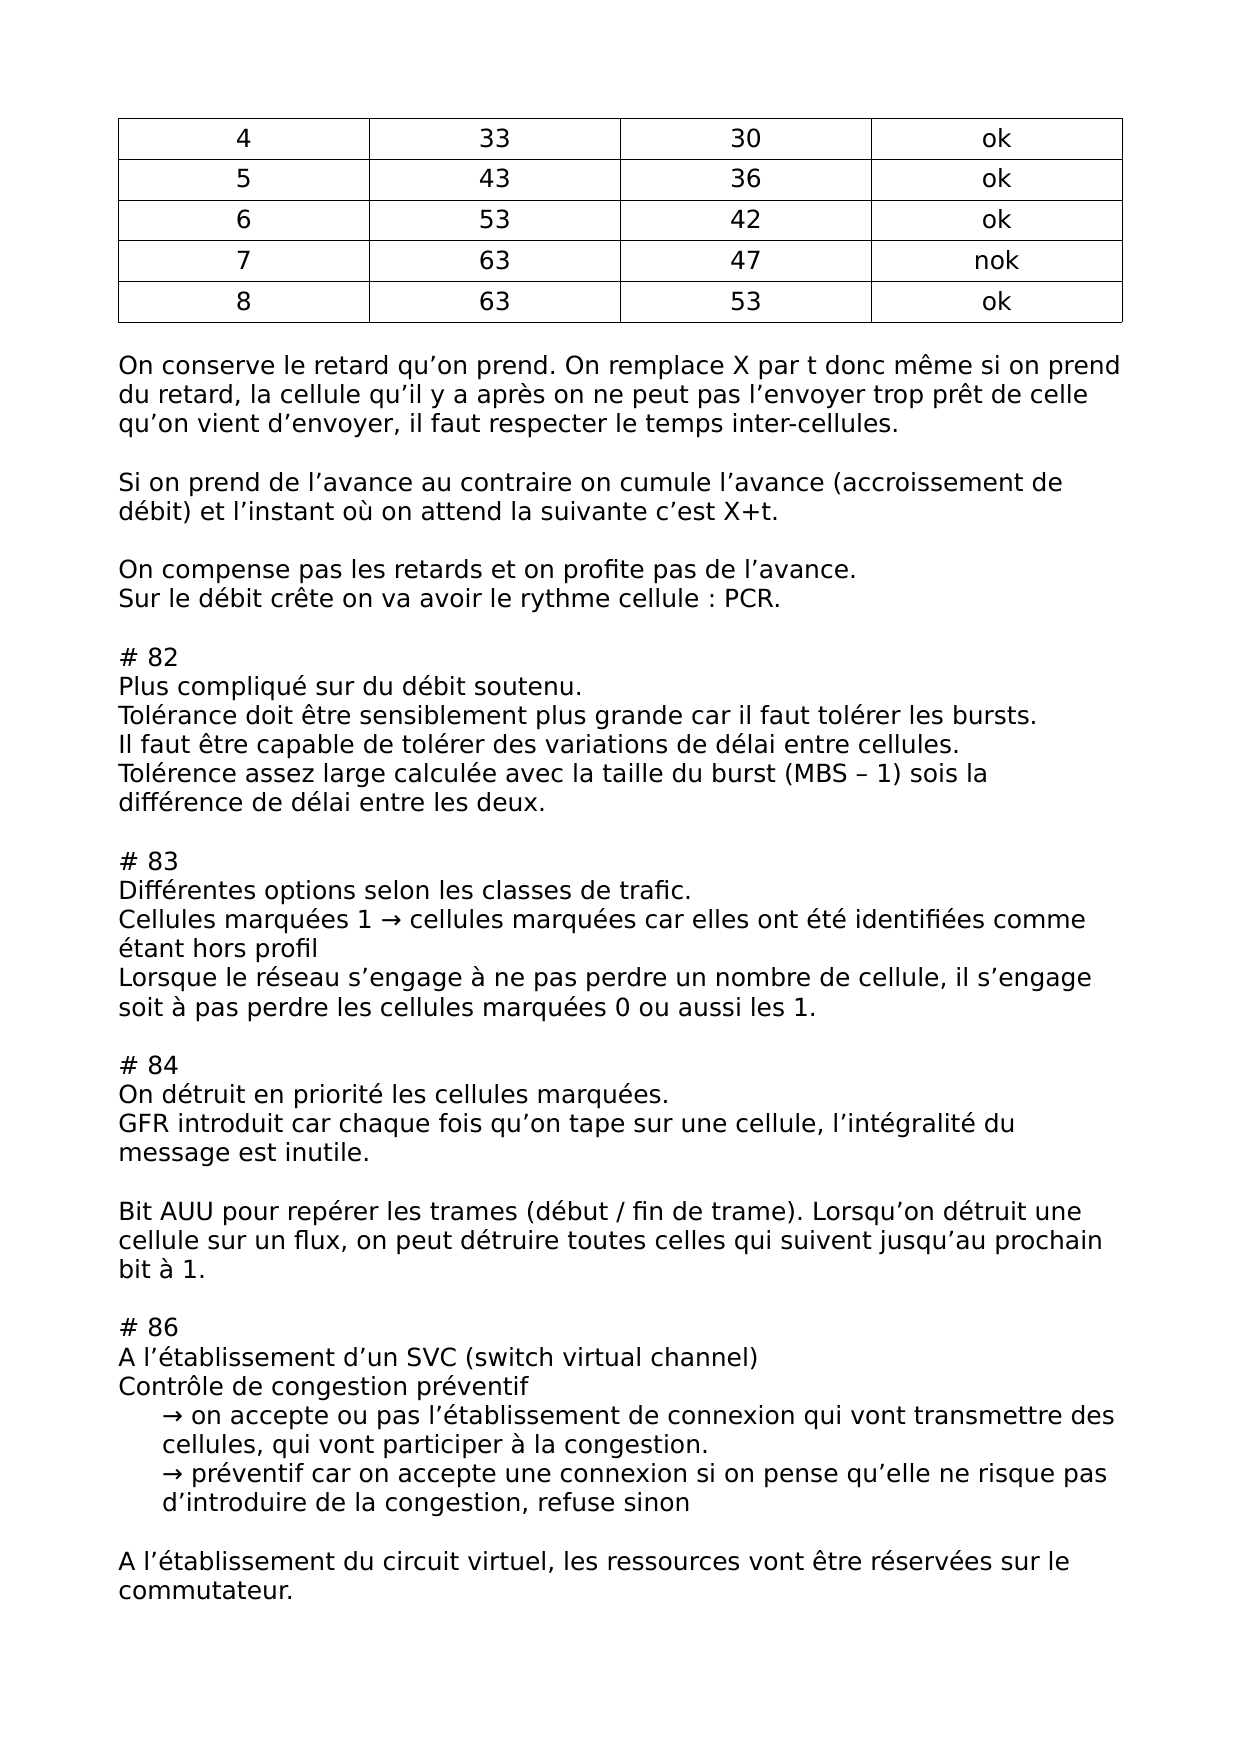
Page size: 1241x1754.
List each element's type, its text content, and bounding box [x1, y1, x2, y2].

table_cell 63 [370, 241, 620, 281]
table_cell 33 [370, 119, 620, 159]
text Tolérance doit être sensiblement plus grande car il faut tolérer les bursts. [118, 701, 1122, 730]
text Cellules marquées 1 → cellules marquées car elles ont été identifiées comme étant hors profil [118, 905, 1122, 963]
text Lorsque le réseau s’engage à ne pas perdre un nombre de cellule, il s’engage soit à pas perdre les cellules marquées 0 ou aussi les 1. [118, 963, 1122, 1022]
table_cell 4 [119, 119, 369, 159]
table_cell 43 [370, 160, 620, 199]
table_cell ok [872, 201, 1122, 240]
table_cell 30 [621, 119, 871, 159]
table_cell 53 [370, 201, 620, 240]
table_cell ok [872, 119, 1122, 159]
table_cell 42 [621, 201, 871, 240]
text Bit AUU pour repérer les trames (début / fin de trame). Lorsqu’on détruit une cellule sur un flux, on peut détruire toutes celles qui suivent jusqu’au prochain bit à 1. [118, 1197, 1122, 1284]
table_cell 63 [370, 282, 620, 322]
text Contrôle de congestion préventif [118, 1372, 1122, 1401]
text On conserve le retard qu’on prend. On remplace X par t donc même si on prend du retard, la cellule qu’il y a après on ne peut pas l’envoyer trop prêt de celle qu’on vient d’envoyer, il faut respecter le temps inter-cellules. [118, 351, 1122, 438]
text # 84 [118, 1051, 1122, 1080]
text → on accepte ou pas l’établissement de connexion qui vont transmettre des cellules, qui vont participer à la congestion. [118, 1401, 1122, 1459]
text # 82 [118, 643, 1122, 672]
table_cell 53 [621, 282, 871, 322]
text → préventif car on accepte une connexion si on pense qu’elle ne risque pas d’introduire de la congestion, refuse sinon [118, 1459, 1122, 1518]
text A l’établissement d’un SVC (switch virtual channel) [118, 1343, 1122, 1372]
text Sur le débit crête on va avoir le rythme cellule : PCR. [118, 584, 1122, 613]
text # 83 [118, 847, 1122, 876]
text Tolérence assez large calculée avec la taille du burst (MBS – 1) sois la différence de délai entre les deux. [118, 759, 1122, 818]
text Il faut être capable de tolérer des variations de délai entre cellules. [118, 730, 1122, 759]
table_cell ok [872, 160, 1122, 199]
text Différentes options selon les classes de trafic. [118, 876, 1122, 905]
table_cell 47 [621, 241, 871, 281]
table_cell 36 [621, 160, 871, 199]
table_cell 5 [119, 160, 369, 199]
table_cell ok [872, 282, 1122, 322]
table_cell 8 [119, 282, 369, 322]
table_cell 6 [119, 201, 369, 240]
text A l’établissement du circuit virtuel, les ressources vont être réservées sur le commutateur. [118, 1547, 1122, 1605]
text GFR introduit car chaque fois qu’on tape sur une cellule, l’intégralité du message est inutile. [118, 1109, 1122, 1168]
text Plus compliqué sur du débit soutenu. [118, 672, 1122, 701]
text On compense pas les retards et on profite pas de l’avance. [118, 555, 1122, 584]
text On détruit en priorité les cellules marquées. [118, 1080, 1122, 1109]
table_cell 7 [119, 241, 369, 281]
text Si on prend de l’avance au contraire on cumule l’avance (accroissement de débit) et l’instant où on attend la suivante c’est X+t. [118, 468, 1122, 526]
text # 86 [118, 1313, 1122, 1343]
table_cell nok [872, 241, 1122, 281]
